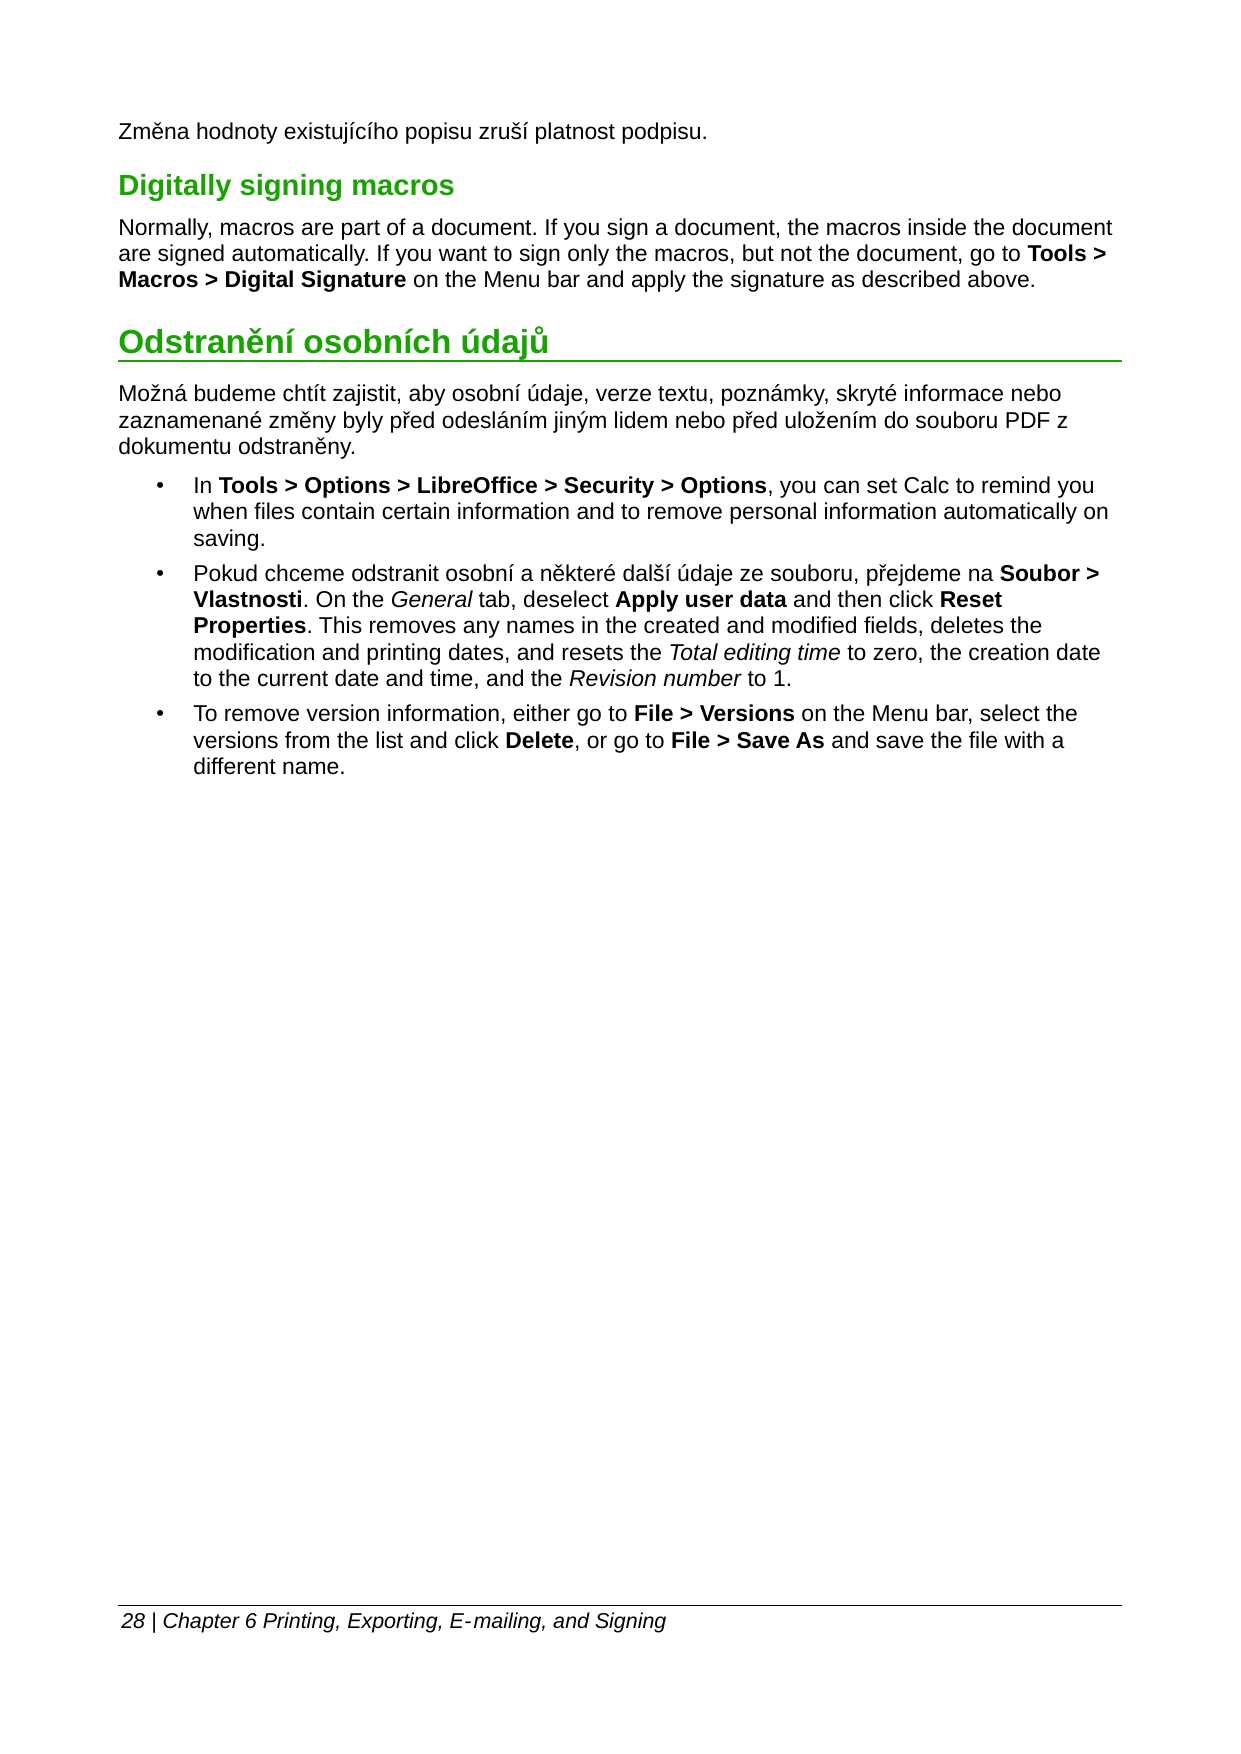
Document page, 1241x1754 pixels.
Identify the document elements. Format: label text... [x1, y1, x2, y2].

list In Tools > Options > LibreOffice > Security > Options, you can set Calc to remind you when files contain certain information and to remove personal information automatically on saving. [156, 472, 1122, 551]
list Pokud chceme odstranit osobní a některé další údaje ze souboru, přejdeme na Soubor > Vlastnosti. On the General tab, deselect Apply user data and then click Reset Properties. This removes any names in the created and modified fields, deletes the modification and printing dates, and resets the Total editing time to zero, the creation date to the current date and time, and the Revision number to 1. [156, 560, 1122, 691]
list To remove version information, either go to File > Versions on the Menu bar, select the versions from the list and click Delete, or go to File > Save As and save the file with a different name. [156, 700, 1122, 779]
text Možná budeme chtít zajistit, aby osobní údaje, verze textu, poznámky, skryté informace nebo zaznamenané změny byly před odesláním jiným lidem nebo před uložením do souboru PDF z dokumentu odstraněny. [118, 380, 1122, 459]
subtitle Digitally signing macros [118, 168, 1122, 202]
text Normally, macros are part of a document. If you sign a document, the macros inside the document are signed automatically. If you want to sign only the macros, but not the document, go to Tools > Macros > Digital Signature on the Menu bar and apply the signature as described above. [118, 213, 1122, 292]
subtitle Odstranění osobních údajů [118, 322, 1122, 360]
text Změna hodnoty existujícího popisu zruší platnost podpisu. [118, 118, 1122, 144]
